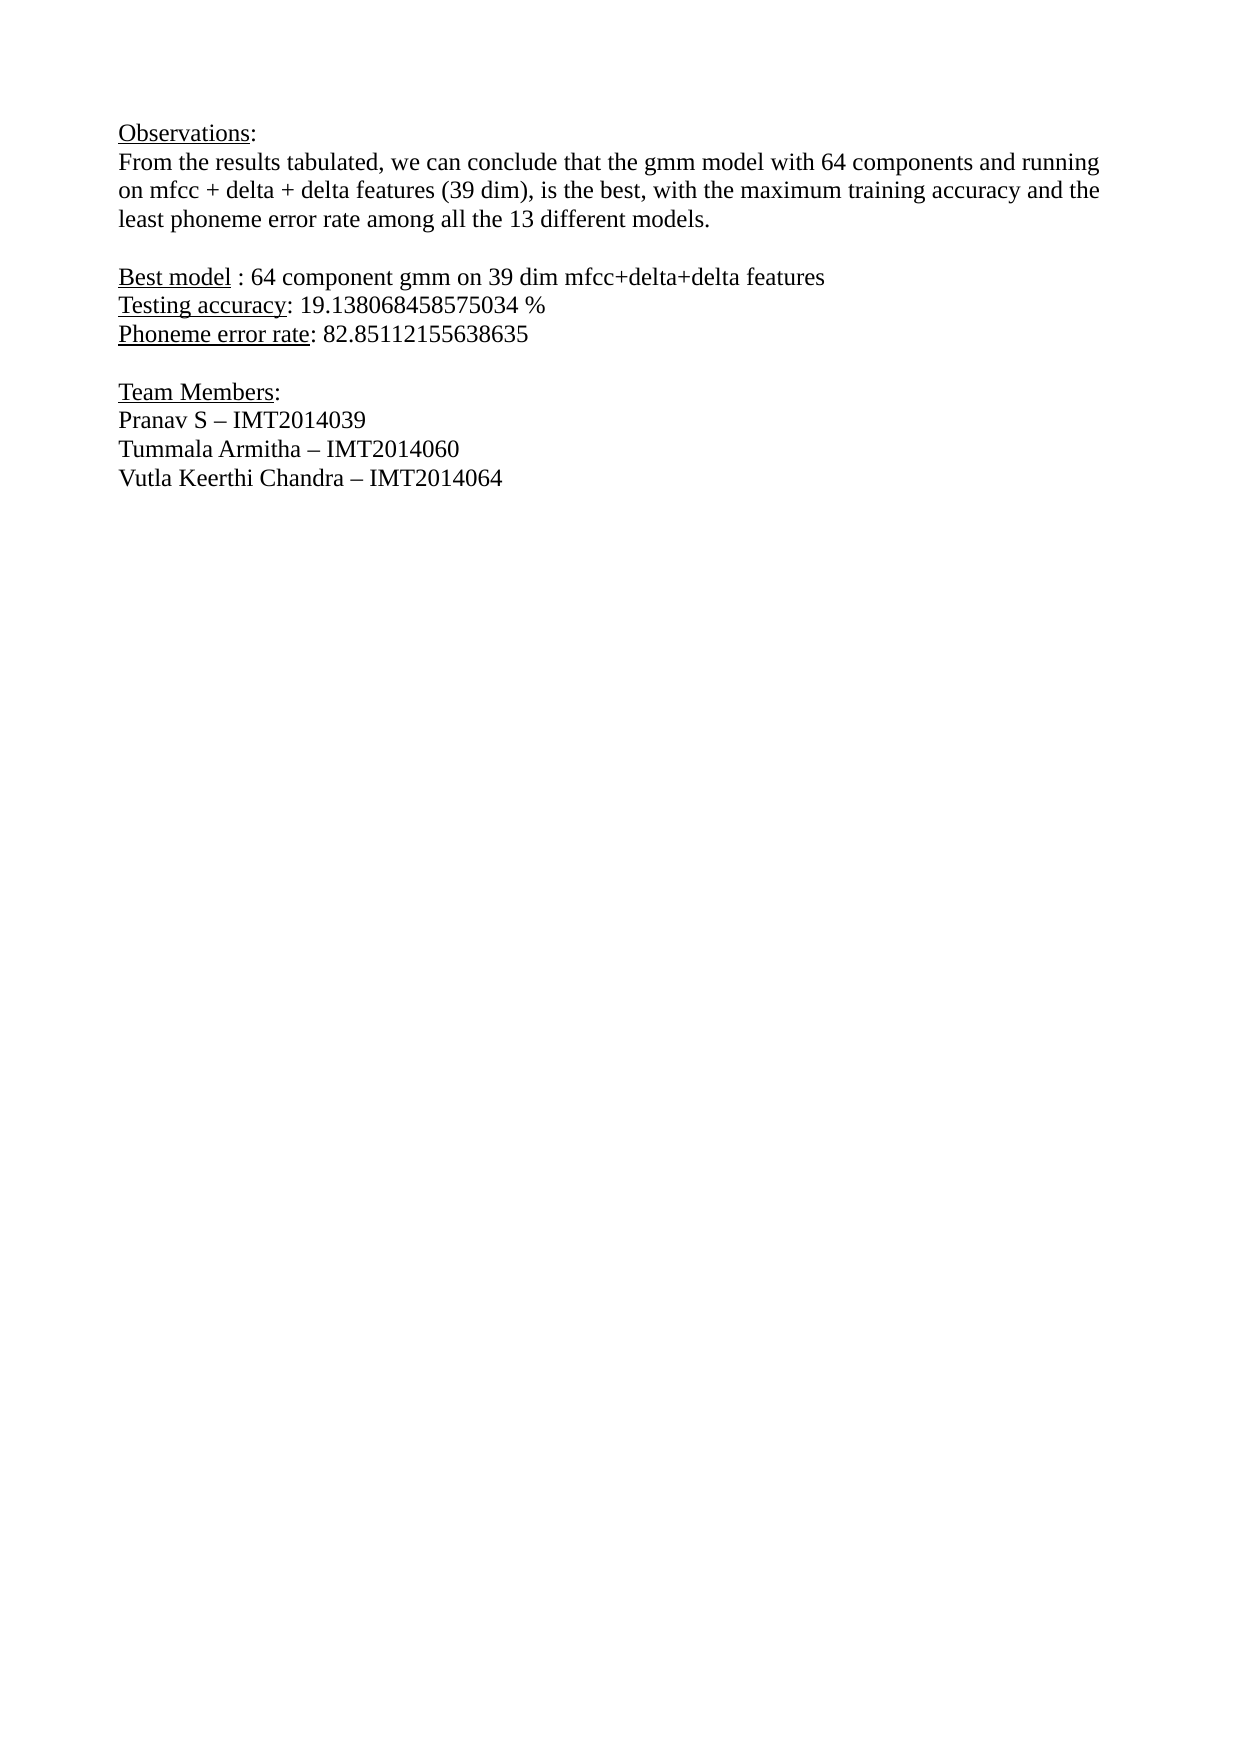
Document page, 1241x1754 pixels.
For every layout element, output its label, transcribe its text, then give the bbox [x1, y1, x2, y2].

text Phoneme error rate: 82.85112155638635 [118, 319, 1122, 348]
text Pranav S – IMT2014039 [118, 406, 1122, 434]
text Team Members: [118, 377, 1122, 406]
text Tummala Armitha – IMT2014060 [118, 434, 1122, 463]
text Observations: [118, 118, 1122, 147]
text From the results tabulated, we can conclude that the gmm model with 64 components and running on mfcc + delta + delta features (39 dim), is the best, with the maximum training accuracy and the least phoneme error rate among all the 13 different models. Best model : 64 component gmm on 39 dim mfcc+delta+delta features Testing accuracy: 19.138068458575034 % [118, 147, 1122, 319]
text Vutla Keerthi Chandra – IMT2014064 [118, 463, 1122, 492]
